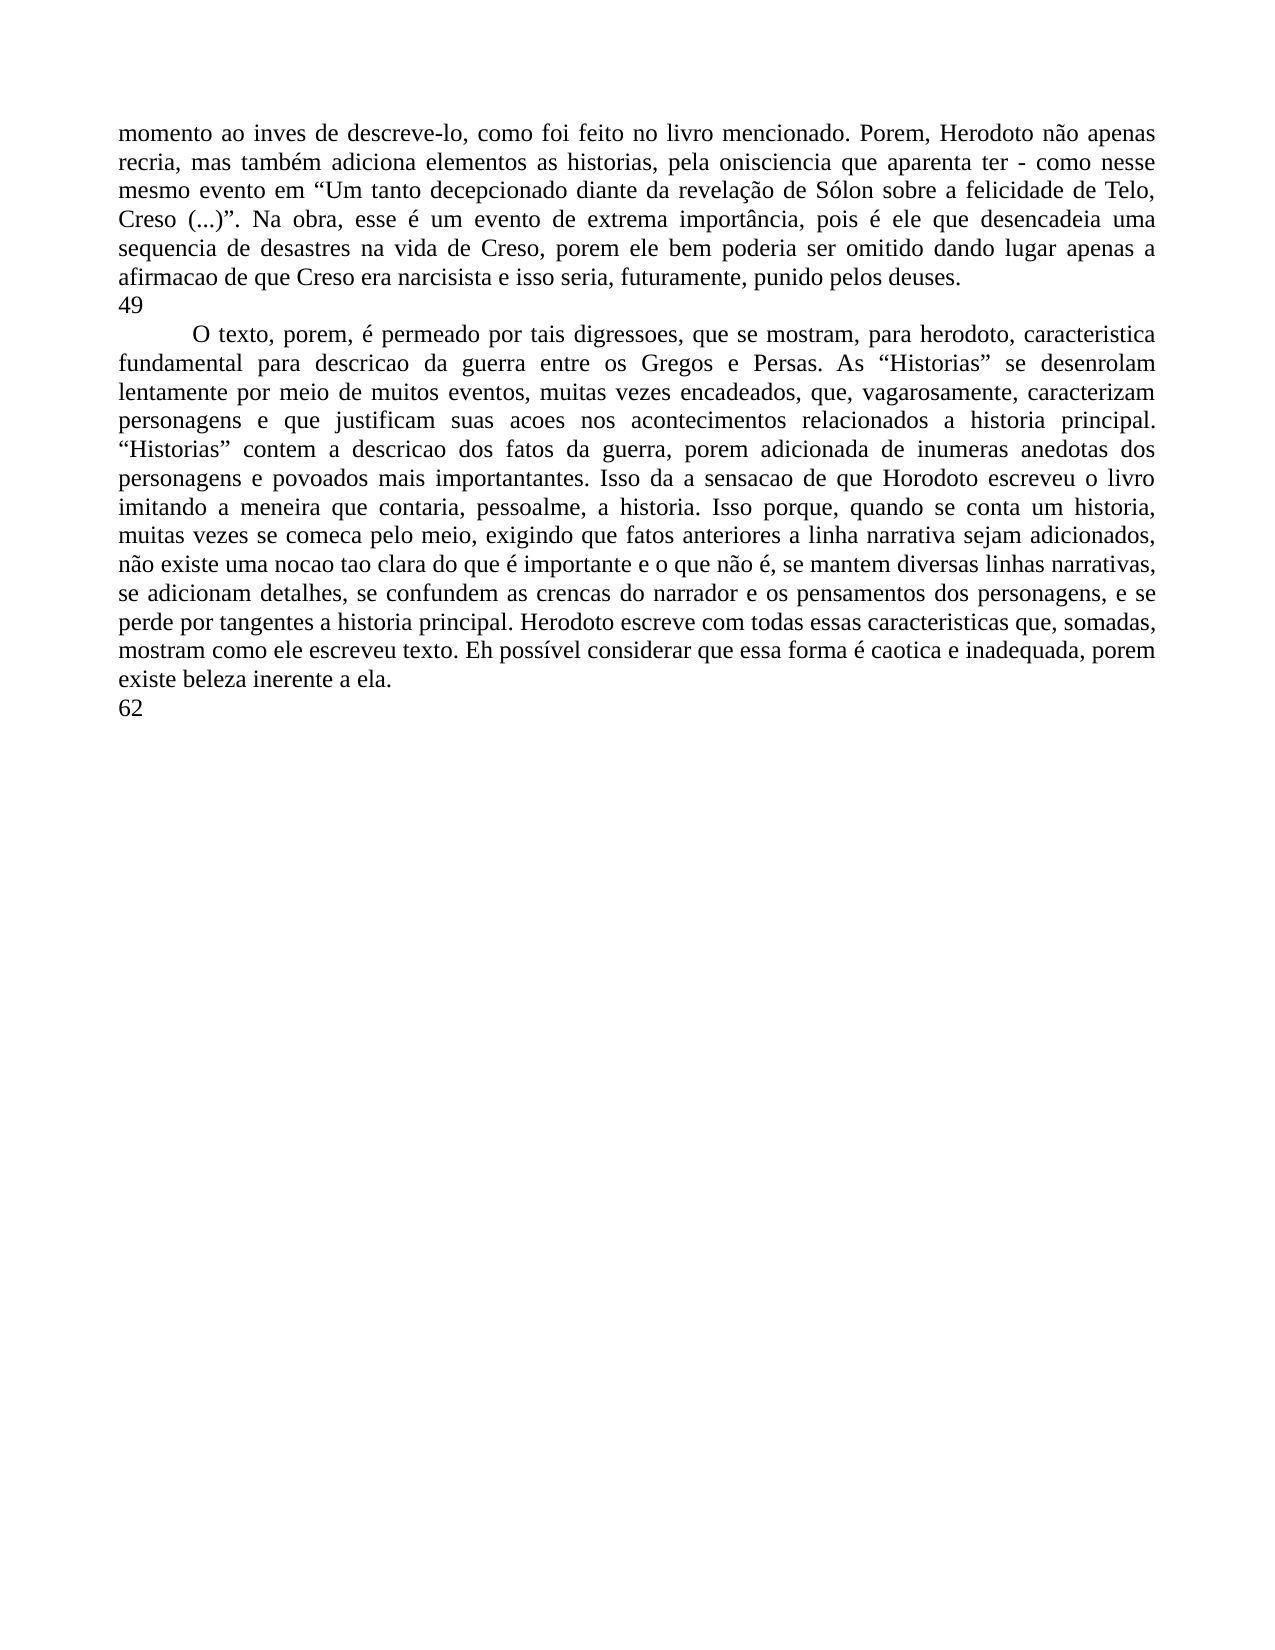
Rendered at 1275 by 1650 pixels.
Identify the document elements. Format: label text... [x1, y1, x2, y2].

text 62 [118, 693, 1157, 722]
text O texto, porem, é permeado por tais digressoes, que se mostram, para herodoto, caracteristica fundamental para descricao da guerra entre os Gregos e Persas. As “Historias” se desenrolam lentamente por meio de muitos eventos, muitas vezes encadeados, que, vagarosamente, caracterizam personagens e que justificam suas acoes nos acontecimentos relacionados a historia principal. “Historias” contem a descricao dos fatos da guerra, porem adicionada de inumeras anedotas dos personagens e povoados mais importantantes. Isso da a sensacao de que Horodoto escreveu o livro imitando a meneira que contaria, pessoalme, a historia. Isso porque, quando se conta um historia, muitas vezes se comeca pelo meio, exigindo que fatos anteriores a linha narrativa sejam adicionados, não existe uma nocao tao clara do que é importante e o que não é, se mantem diversas linhas narrativas, se adicionam detalhes, se confundem as crencas do narrador e os pensamentos dos personagens, e se perde por tangentes a historia principal. Herodoto escreve com todas essas caracteristicas que, somadas, mostram como ele escreveu texto. Eh possível considerar que essa forma é caotica e inadequada, porem existe beleza inerente a ela. [118, 319, 1157, 693]
text 49 [118, 291, 1157, 319]
text momento ao inves de descreve-lo, como foi feito no livro mencionado. Porem, Herodoto não apenas recria, mas também adiciona elementos as historias, pela onisciencia que aparenta ter - como nesse mesmo evento em “Um tanto decepcionado diante da revelação de Sólon sobre a felicidade de Telo, Creso (...)”. Na obra, esse é um evento de extrema importância, pois é ele que desencadeia uma sequencia de desastres na vida de Creso, porem ele bem poderia ser omitido dando lugar apenas a afirmacao de que Creso era narcisista e isso seria, futuramente, punido pelos deuses. [118, 118, 1157, 291]
